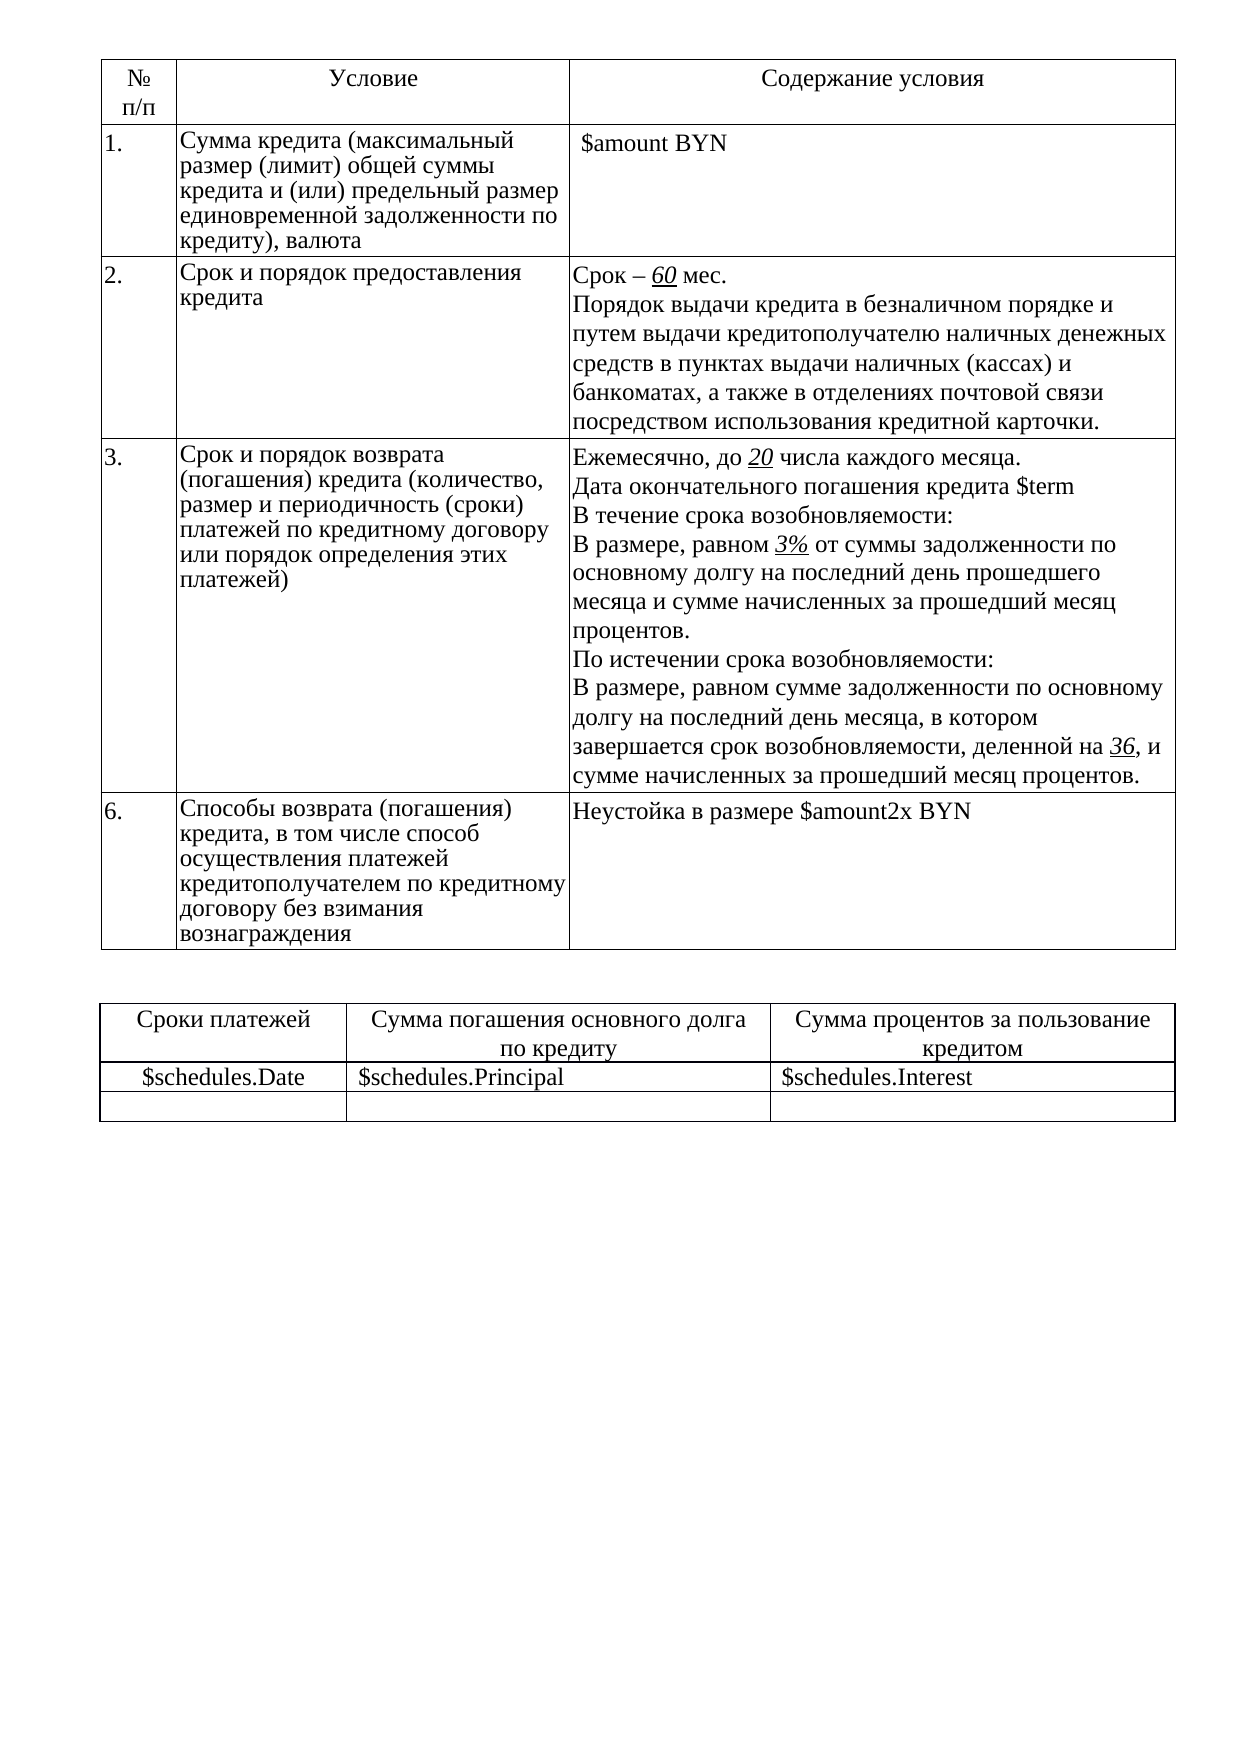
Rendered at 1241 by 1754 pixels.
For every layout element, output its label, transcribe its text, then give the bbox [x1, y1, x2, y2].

table_cell $schedules.Principal [347, 1063, 770, 1091]
table_cell 2. [102, 257, 176, 438]
table_header [92, 59, 101, 950]
table_cell 3. [102, 439, 176, 792]
table_cell Срок – 60 мес. Порядок выдачи кредита в безналичном порядке и путем выдачи кредитополучателю наличных денежных средств в пунктах выдачи наличных (кассах) и банкоматах, а также в отделениях почтовой связи посредством использования кредитной карточки. [570, 257, 1175, 438]
table_header Сроки платежей [101, 1004, 346, 1061]
table_cell Срок и порядок возврата (погашения) кредита (количество, размер и периодичность (сроки) платежей по кредитному договору или порядок определения этих платежей) [177, 439, 569, 792]
table_cell 6. [102, 793, 176, 949]
table_header № п/п [102, 60, 176, 124]
table_cell Ежемесячно, до 20 числа каждого месяца. Дата окончательного погашения кредита $term В течение срока возобновляемости: В размере, равном 3% от суммы задолженности по основному долгу на последний день прошедшего месяца и сумме начисленных за прошедший месяц процентов. По истечении срока возобновляемости: В размере, равном сумме задолженности по основному долгу на последний день месяца, в котором завершается срок возобновляемости, деленной на 36, и сумме начисленных за прошедший месяц процентов. [570, 439, 1175, 792]
table_cell 1. [102, 125, 176, 256]
table_cell Неустойка в размере $amount2x BYN [570, 793, 1175, 949]
table_cell Способы возврата (погашения) кредита, в том числе способ осуществления платежей кредитополучателем по кредитному договору без взимания вознаграждения [177, 793, 569, 949]
table_header Содержание условия [570, 60, 1175, 124]
table_cell Сумма кредита (максимальный размер (лимит) общей суммы кредита и (или) предельный размер единовременной задолженности по кредиту), валюта [177, 125, 569, 256]
table_cell [771, 1092, 1174, 1121]
table_cell $schedules.Date [101, 1063, 346, 1091]
table_cell $amount BYN [570, 125, 1175, 256]
table_cell Срок и порядок предоставления кредита [177, 257, 569, 438]
table_header Сумма погашения основного долга по кредиту [347, 1004, 770, 1061]
table_cell $schedules.Interest [771, 1063, 1174, 1091]
table_header Сумма процентов за пользование кредитом [771, 1004, 1174, 1061]
table_header [89, 59, 1179, 979]
table_cell [101, 1092, 346, 1121]
table_cell [347, 1092, 770, 1121]
table_header Условие [177, 60, 569, 124]
